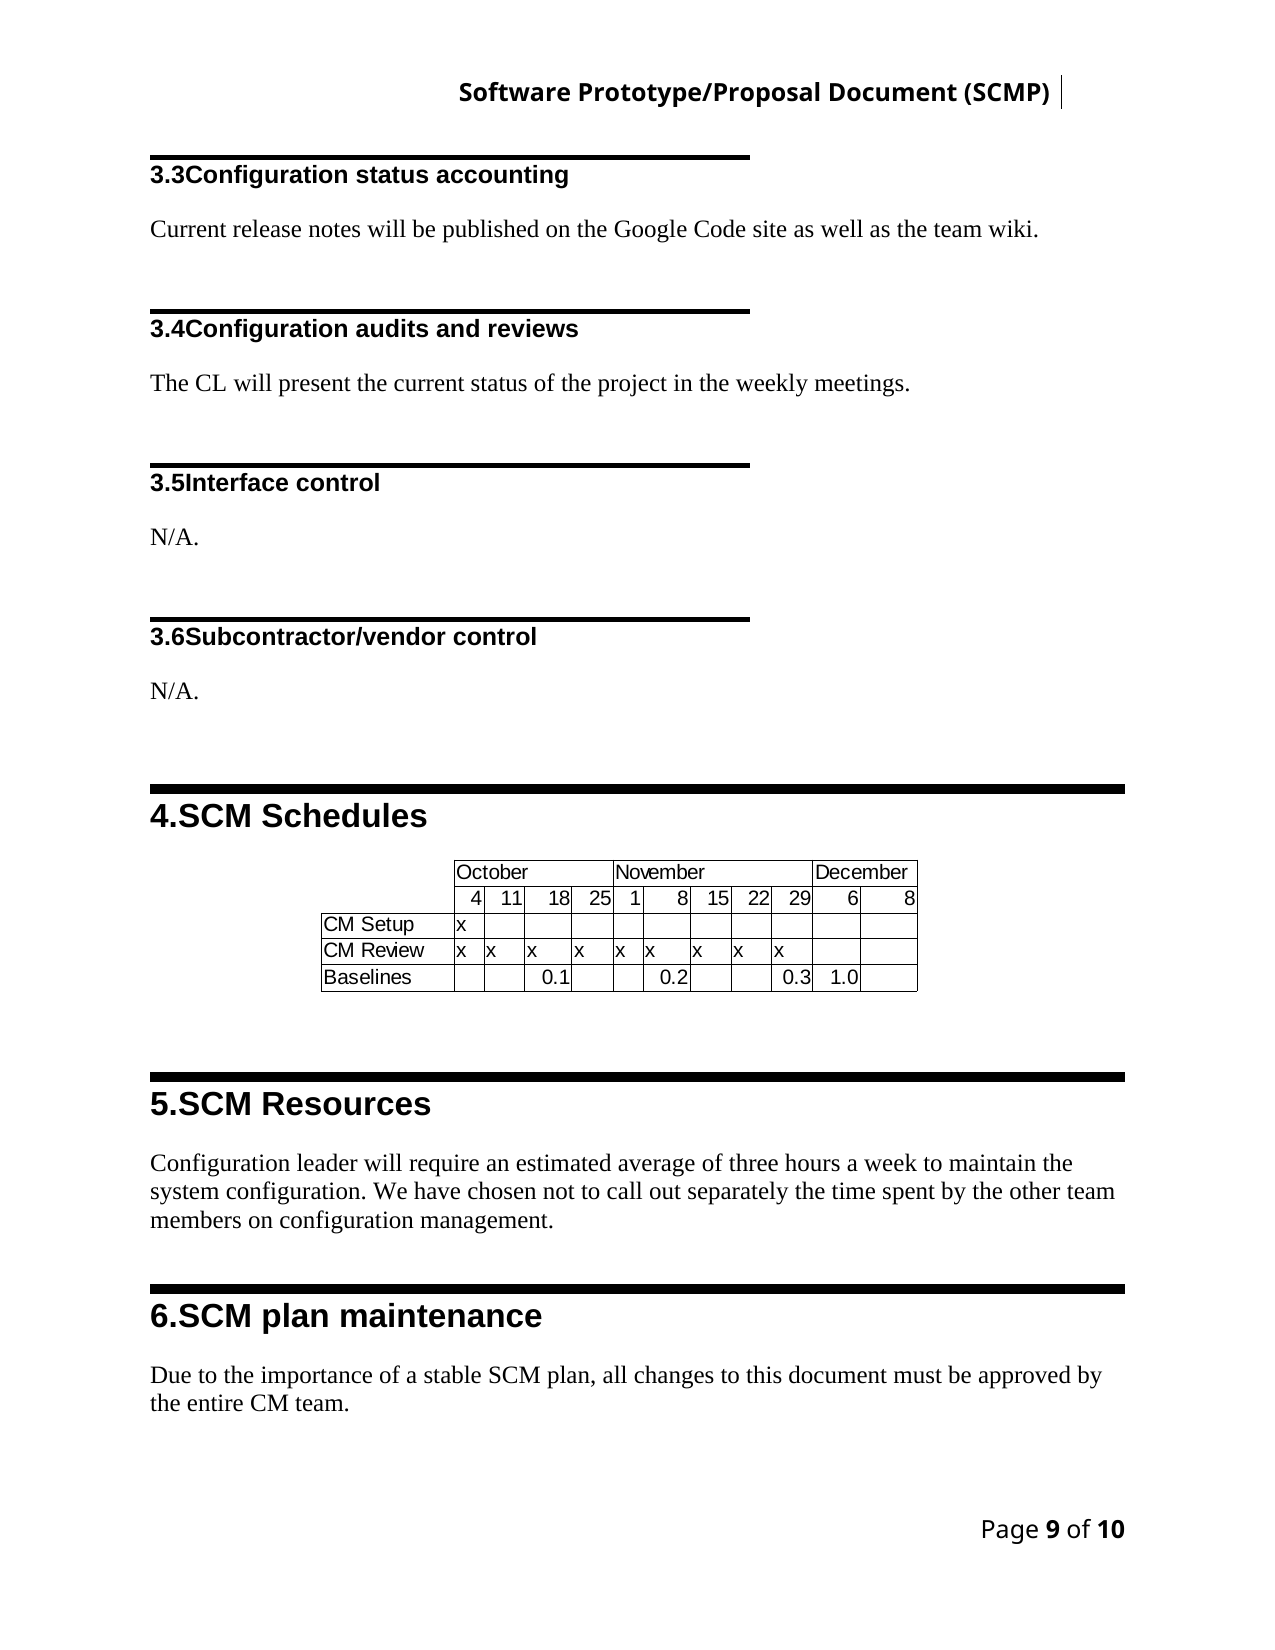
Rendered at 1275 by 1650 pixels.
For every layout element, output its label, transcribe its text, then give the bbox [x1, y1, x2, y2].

subtitle Configuration audits and reviews [150, 314, 750, 343]
subtitle SCM Schedules [150, 794, 1125, 834]
text N/A. [150, 676, 1125, 705]
subtitle Interface control [150, 468, 750, 497]
subtitle SCM Resources [150, 1082, 1125, 1123]
text Due to the importance of a stable SCM plan, all changes to this document must be approved by the entire CM team. [150, 1360, 1125, 1417]
subtitle Subcontractor/vendor control [150, 622, 750, 651]
subtitle Configuration status accounting [150, 160, 750, 189]
text Current release notes will be published on the Google Code site as well as the team wiki. [150, 214, 1125, 243]
subtitle SCM plan maintenance [150, 1294, 1125, 1335]
text The CL will present the current status of the project in the weekly meetings. [150, 368, 1125, 397]
text Configuration leader will require an estimated average of three hours a week to maintain the system configuration. We have chosen not to call out separately the time spent by the other team members on configuration management. [150, 1148, 1125, 1234]
text N/A. [150, 522, 1125, 551]
